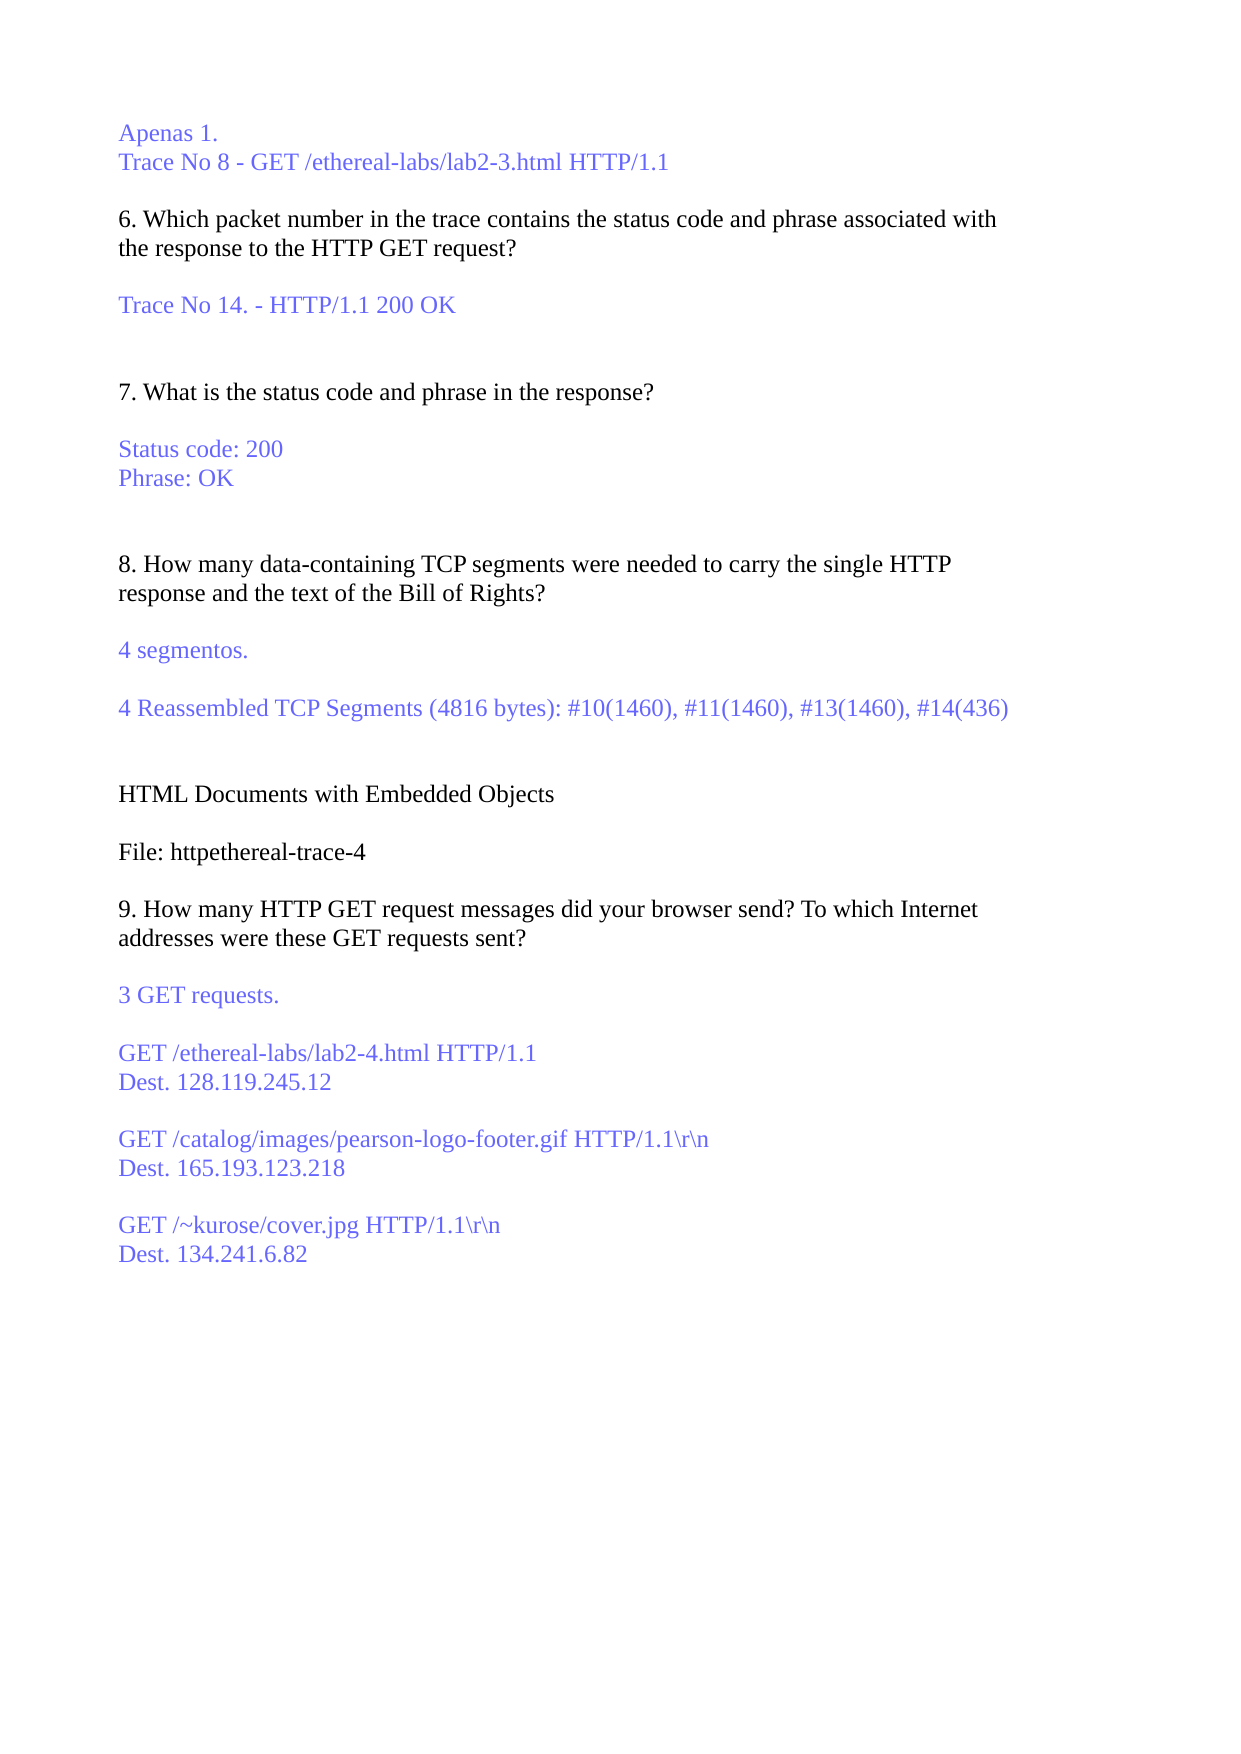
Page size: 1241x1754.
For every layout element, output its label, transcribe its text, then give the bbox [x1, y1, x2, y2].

text GET /ethereal-labs/lab2-4.html HTTP/1.1 [118, 1038, 1122, 1067]
text response and the text of the Bill of Rights? [118, 578, 1122, 607]
text addresses were these GET requests sent? [118, 923, 1122, 952]
text the response to the HTTP GET request? [118, 233, 1122, 262]
text Phrase: OK [118, 463, 1122, 492]
text Dest. 128.119.245.12 [118, 1067, 1122, 1096]
text Apenas 1. [118, 118, 1122, 147]
text 4 Reassembled TCP Segments (4816 bytes): #10(1460), #11(1460), #13(1460), #14(436) [118, 693, 1122, 722]
text 4 segmentos. [118, 636, 1122, 664]
text Status code: 200 [118, 434, 1122, 463]
text GET /~kurose/cover.jpg HTTP/1.1\r\n [118, 1211, 1122, 1239]
text 3 GET requests. [118, 981, 1122, 1009]
text Trace No 14. - HTTP/1.1 200 OK [118, 291, 1122, 319]
text Trace No 8 - GET /ethereal-labs/lab2-3.html HTTP/1.1 [118, 147, 1122, 176]
text 7. What is the status code and phrase in the response? [118, 377, 1122, 406]
text 8. How many data-containing TCP segments were needed to carry the single HTTP [118, 549, 1122, 578]
text 6. Which packet number in the trace contains the status code and phrase associated with [118, 204, 1122, 233]
text GET /catalog/images/pearson-logo-footer.gif HTTP/1.1\r\n [118, 1124, 1122, 1153]
text HTML Documents with Embedded Objects [118, 779, 1122, 808]
text Dest. 165.193.123.218 [118, 1153, 1122, 1182]
text File: httpethereal-trace-4 [118, 837, 1122, 866]
text Dest. 134.241.6.82 [118, 1239, 1122, 1268]
text 9. How many HTTP GET request messages did your browser send? To which Internet [118, 894, 1122, 923]
